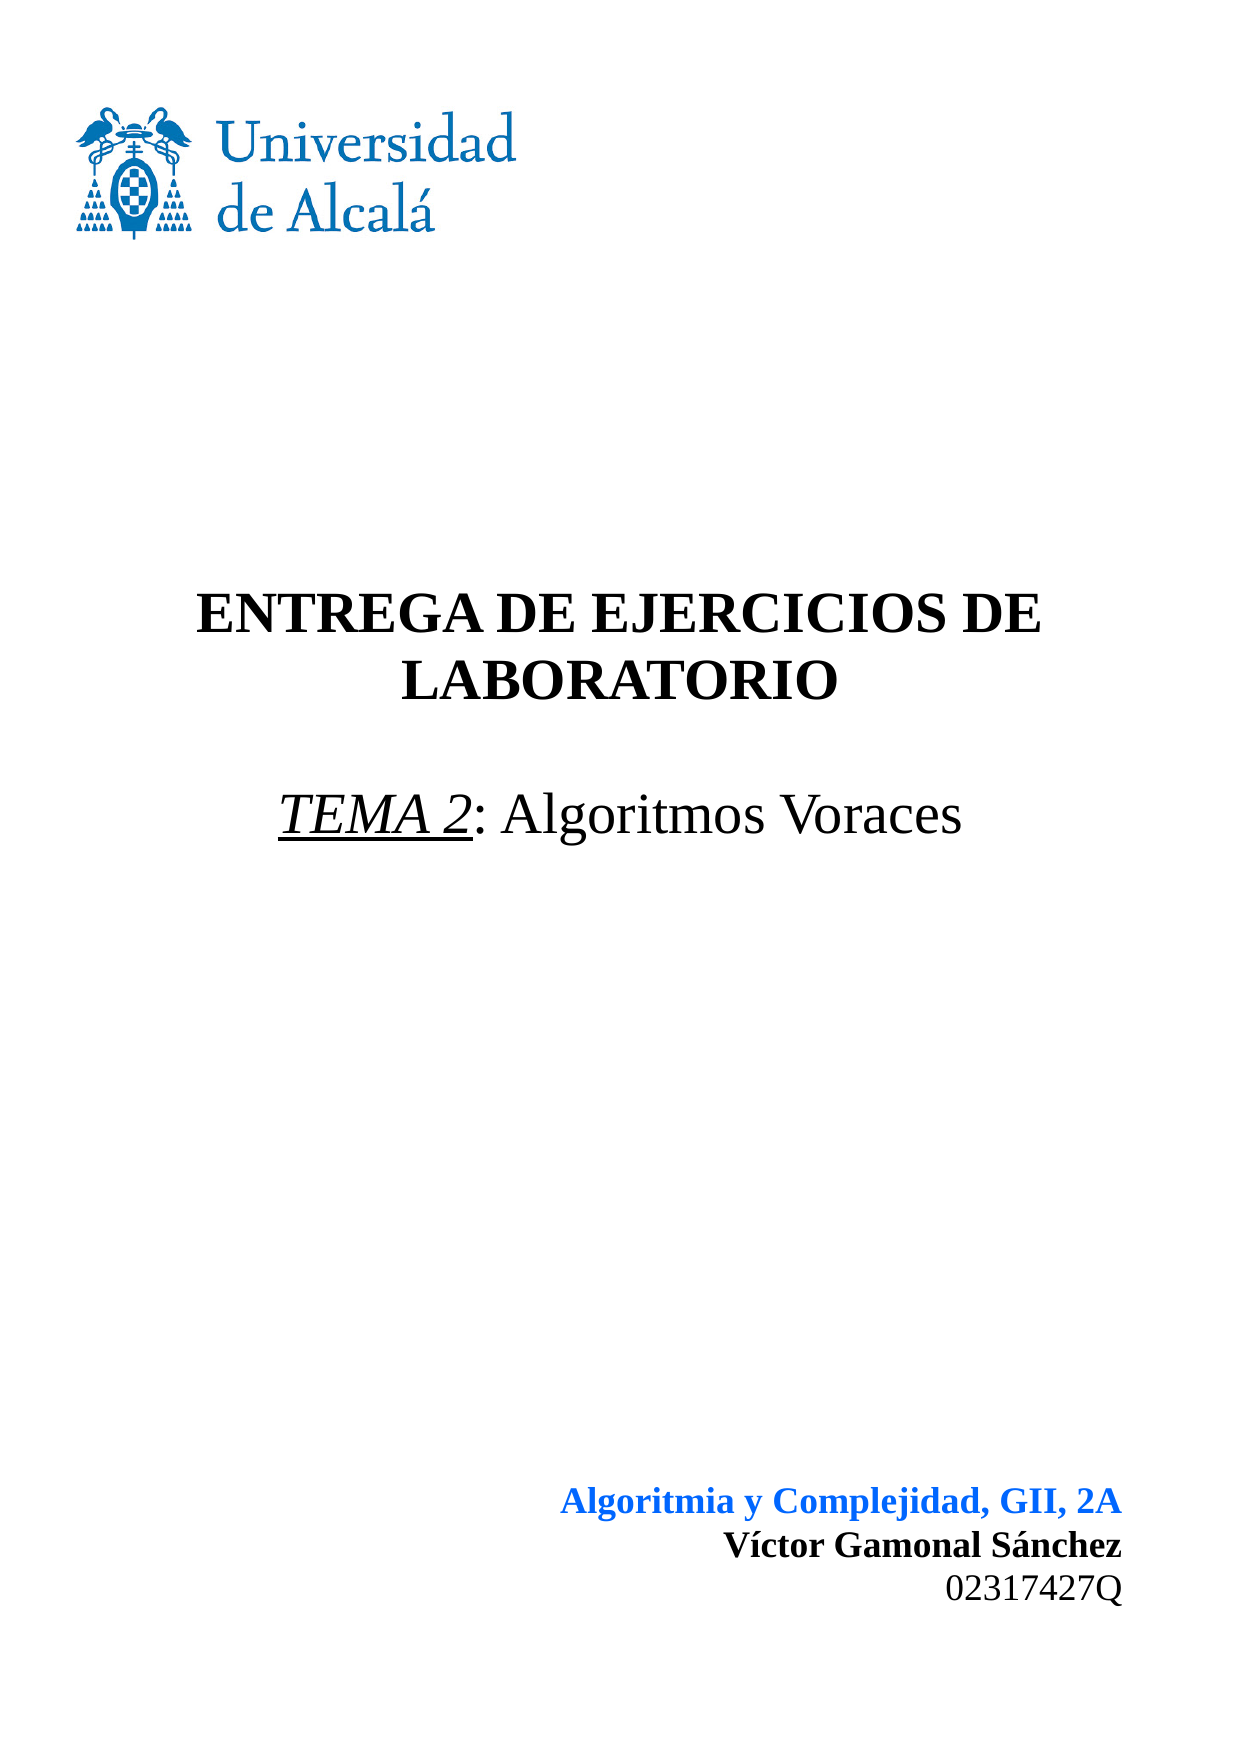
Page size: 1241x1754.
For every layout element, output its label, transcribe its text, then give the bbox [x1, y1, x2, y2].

text TEMA 2: Algoritmos Voraces [118, 779, 1122, 846]
text Víctor Gamonal Sánchez [118, 1522, 1122, 1565]
text ENTREGA DE EJERCICIOS DE LABORATORIO [118, 578, 1122, 712]
text 02317427Q [118, 1565, 1122, 1608]
text Algoritmia y Complejidad, GII, 2A [118, 1479, 1122, 1522]
picture [74, 99, 517, 240]
